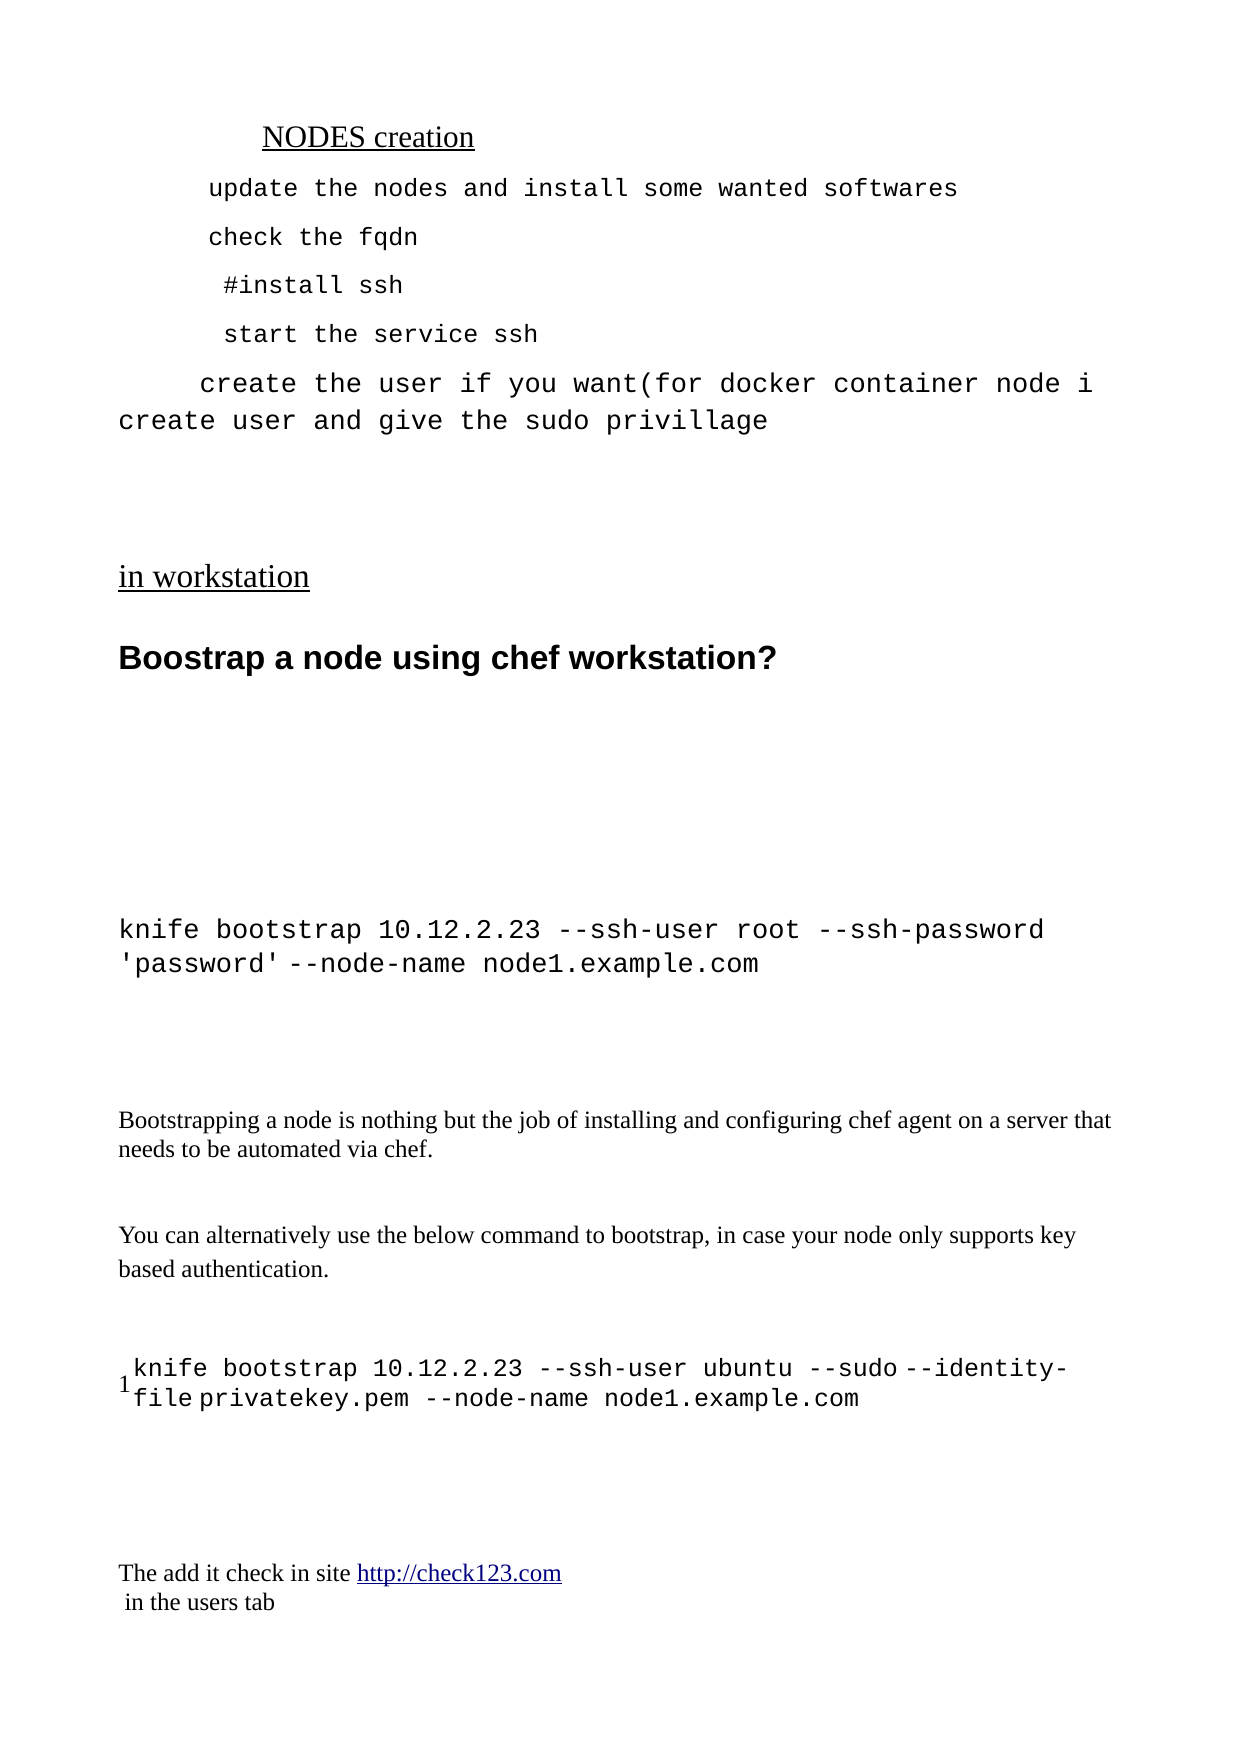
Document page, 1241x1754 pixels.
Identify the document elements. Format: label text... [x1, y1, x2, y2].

text in workstation [118, 556, 1122, 595]
subtitle Boostrap a node using chef workstation? [118, 638, 1122, 676]
text You can alternatively use the below command to bootstrap, in case your node only supports key based authentication. [118, 1220, 1122, 1283]
text start the service ssh [118, 321, 1122, 350]
text in the users tab [118, 1587, 1122, 1616]
text Bootstrapping a node is nothing but the job of installing and configuring chef agent on a server that needs to be automated via chef. [118, 1105, 1122, 1163]
text update the nodes and install some wanted softwares [118, 176, 1122, 204]
text check the fqdn [118, 224, 1122, 253]
text The add it check in site http://check123.com [118, 1558, 1122, 1587]
text knife bootstrap 10.12.2.23 --ssh-user root --ssh-password 'password' --node-name node1.example.com [118, 916, 1122, 981]
text #install ssh [118, 273, 1122, 301]
text NODES creation [118, 118, 1122, 154]
table_header knife bootstrap 10.12.2.23 --ssh-user ubuntu --sudo --identity-file privatekey.pem --node-name node1.example.com [133, 1353, 1122, 1414]
table_header 1 [118, 1353, 133, 1414]
text create the user if you want(for docker container node i create user and give the sudo privillage [118, 370, 1122, 438]
